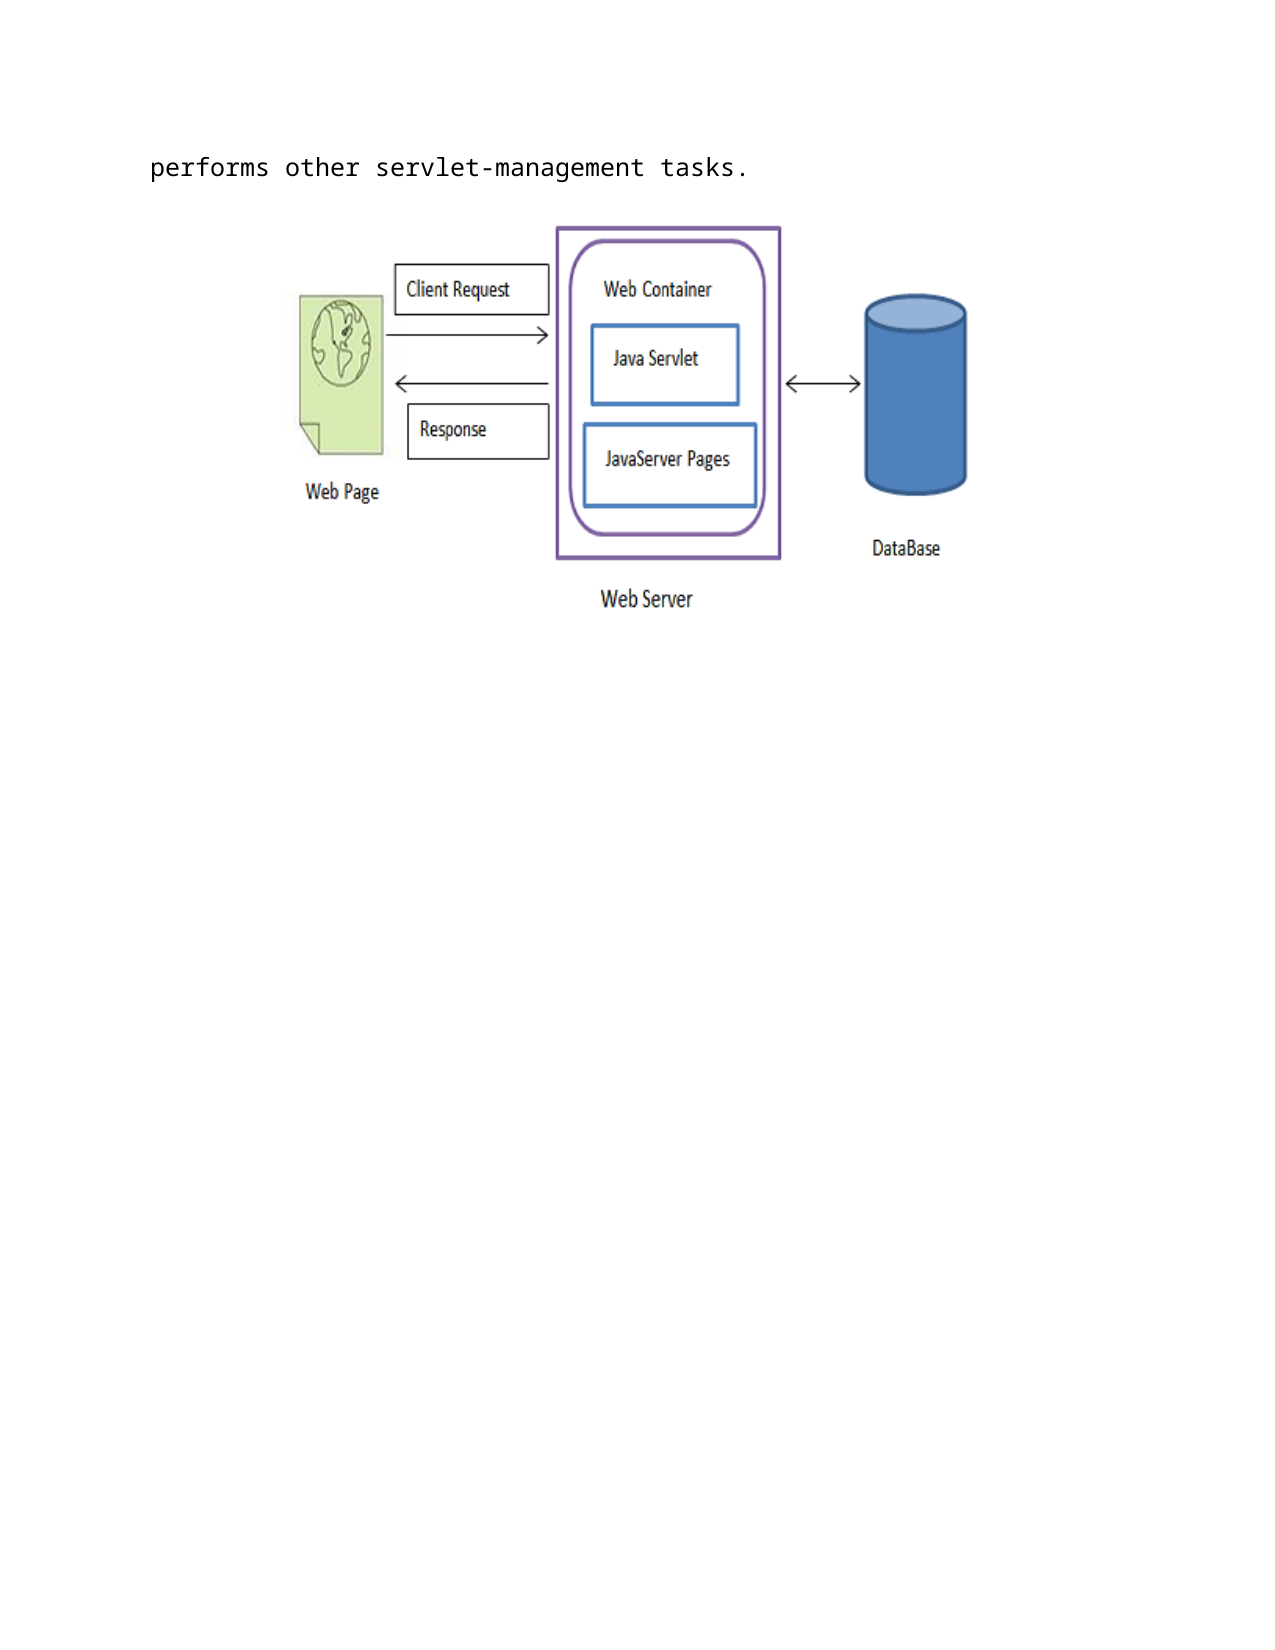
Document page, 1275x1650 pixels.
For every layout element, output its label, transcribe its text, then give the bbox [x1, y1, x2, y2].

text performs other servlet-management tasks. [150, 150, 1125, 184]
picture [273, 210, 1002, 631]
